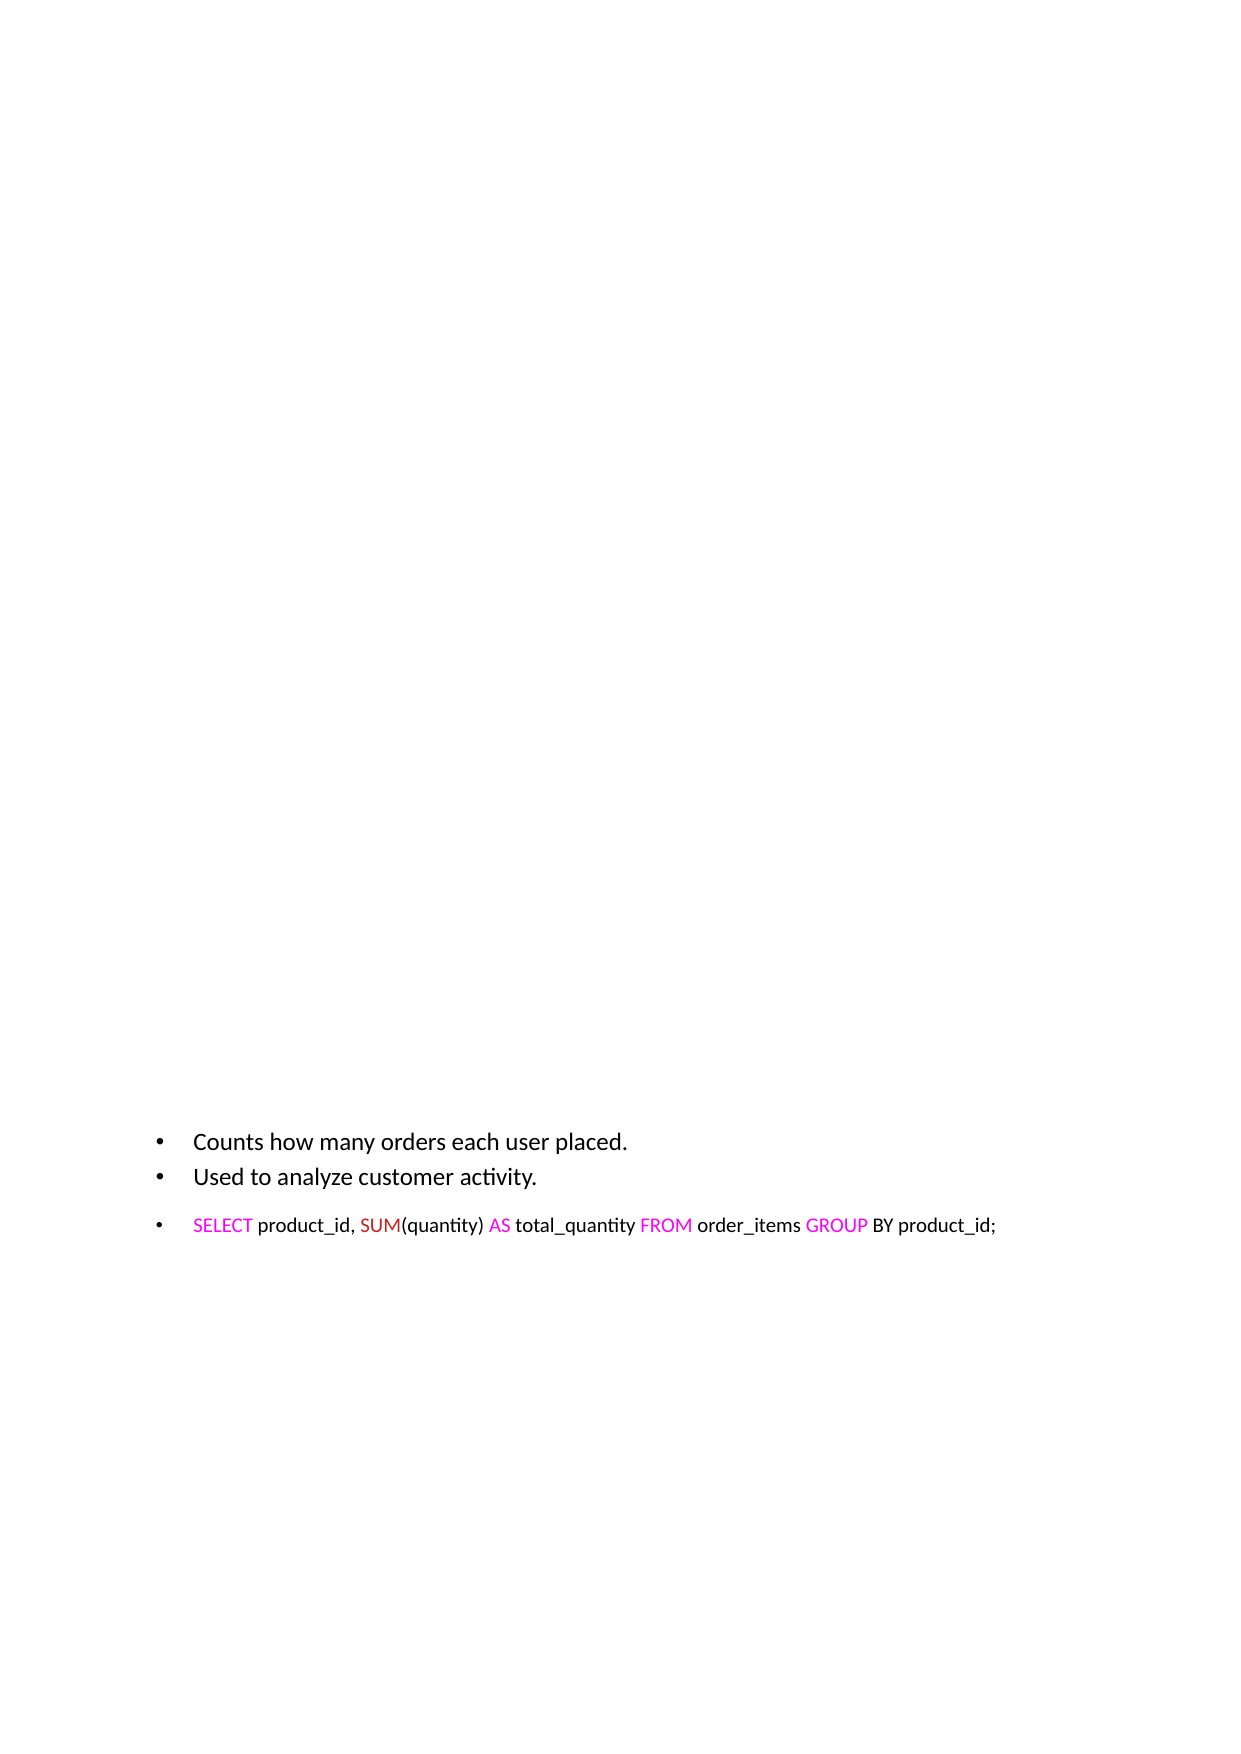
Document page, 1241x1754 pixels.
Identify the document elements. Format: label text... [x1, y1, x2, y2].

list Used to analyze customer activity. [156, 1161, 1122, 1192]
list Counts how many orders each user placed. [156, 1126, 1122, 1157]
list SELECT product_id, SUM(quantity) AS total_quantity FROM order_items GROUP BY product_id; [156, 1213, 1122, 1238]
